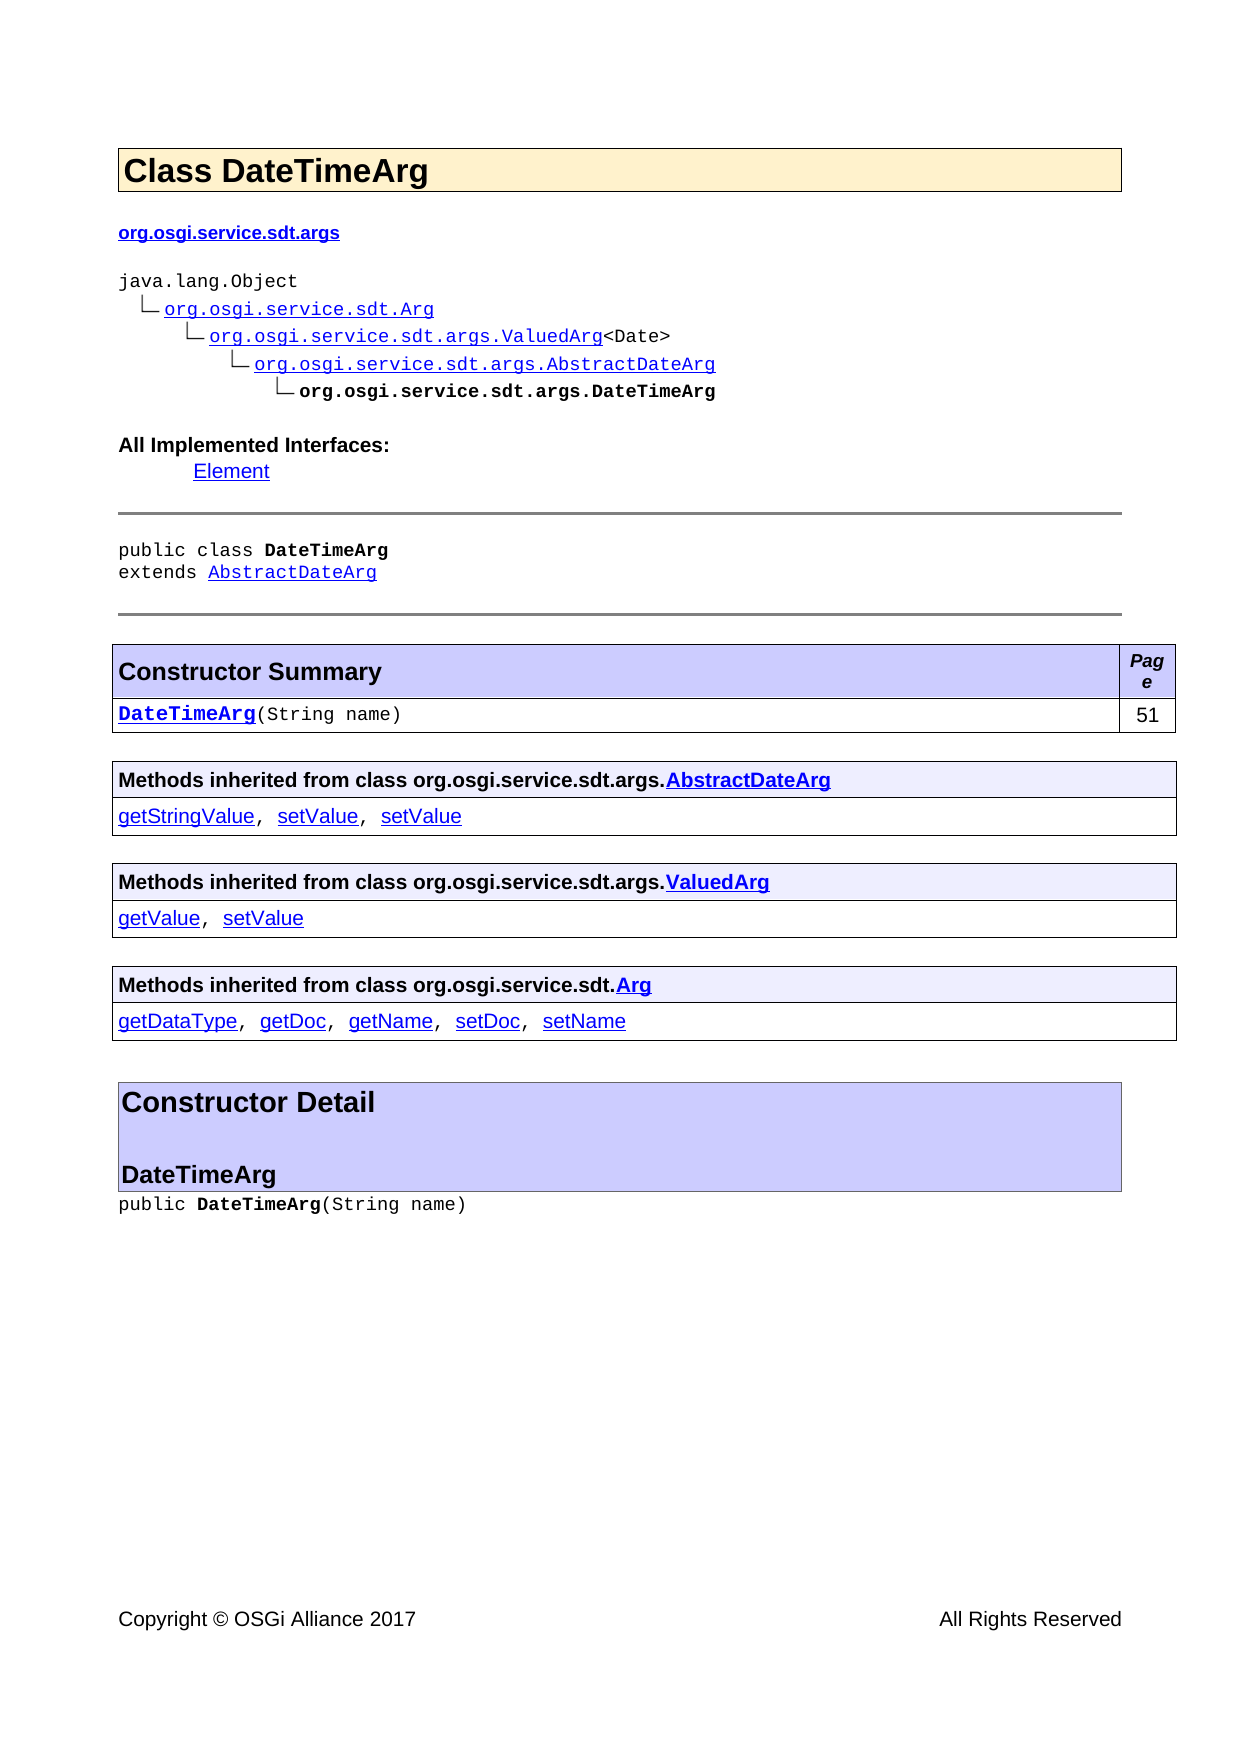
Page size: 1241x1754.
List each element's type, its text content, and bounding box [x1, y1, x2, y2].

text Element [193, 459, 1122, 483]
text extends AbstractDateArg [118, 562, 1122, 584]
table_cell getStringValue, setValue, setValue [113, 798, 1176, 834]
table_cell getDataType, getDoc, getName, setDoc, setName [113, 1003, 1176, 1039]
text java.lang.Object [118, 272, 1122, 293]
subtitle Class DateTimeArg [119, 149, 1121, 191]
text org.osgi.service.sdt.args.AbstractDateArg [118, 348, 1122, 376]
text org.osgi.service.sdt.args [118, 221, 1122, 243]
subtitle Constructor Detail [119, 1083, 1121, 1118]
table_header Constructor Summary [113, 645, 1119, 697]
table_cell DateTimeArg(String name) [113, 699, 1119, 732]
text org.osgi.service.sdt.args.DateTimeArg [118, 376, 1122, 403]
text org.osgi.service.sdt.Arg [118, 293, 1122, 321]
picture [275, 376, 299, 398]
table_header Methods inherited from class org.osgi.service.sdt.Arg [113, 967, 1176, 1002]
table_header Page [1120, 645, 1175, 697]
text public class DateTimeArg [118, 541, 1122, 562]
picture [140, 293, 164, 316]
subtitle All Implemented Interfaces: [118, 433, 1122, 457]
text org.osgi.service.sdt.args.ValuedArg<Date> [118, 321, 1122, 348]
table_cell getValue, setValue [113, 901, 1176, 937]
text public DateTimeArg(String name) [118, 1194, 1122, 1216]
subtitle DateTimeArg [119, 1157, 1121, 1191]
table_header Methods inherited from class org.osgi.service.sdt.args.ValuedArg [113, 864, 1176, 899]
picture [230, 348, 254, 371]
table_cell 51 [1120, 699, 1175, 732]
picture [185, 321, 209, 343]
table_header Methods inherited from class org.osgi.service.sdt.args.AbstractDateArg [113, 762, 1176, 797]
